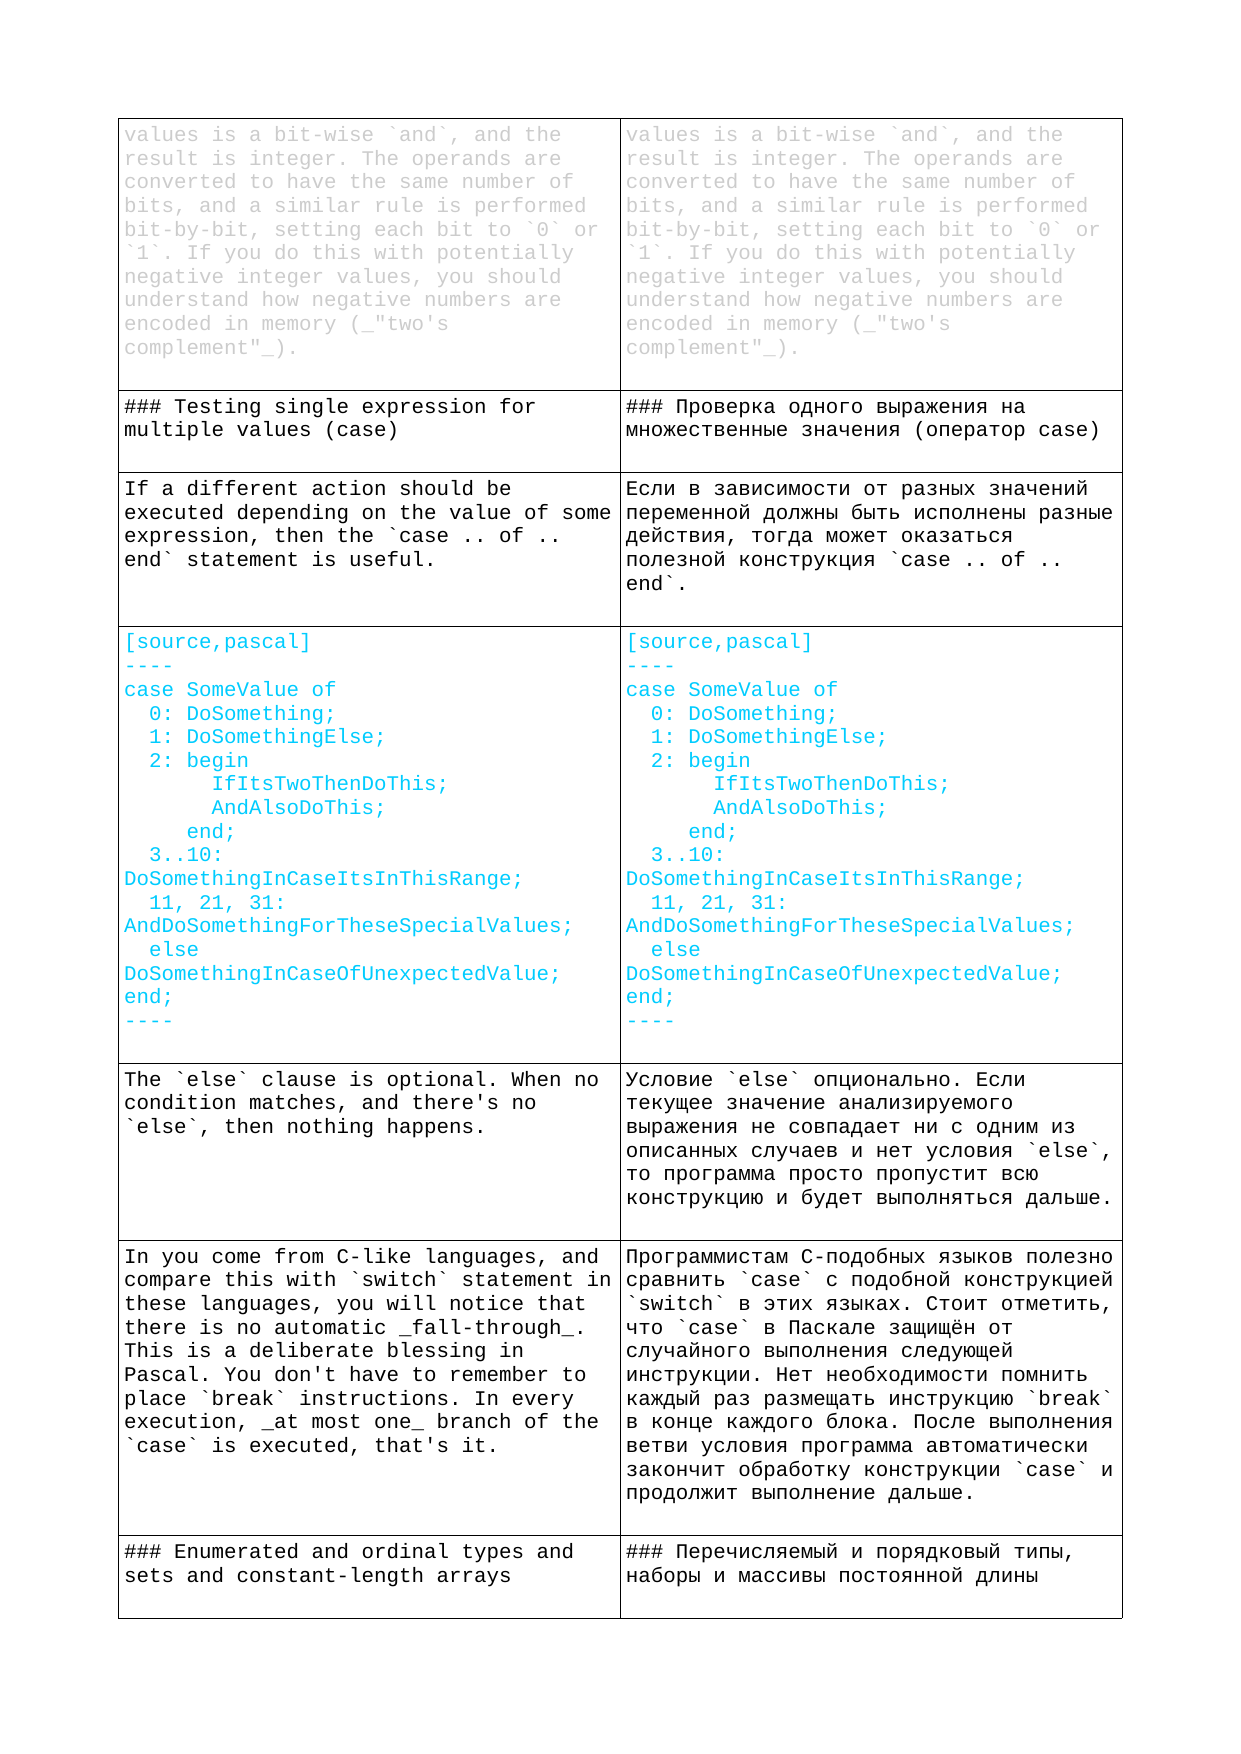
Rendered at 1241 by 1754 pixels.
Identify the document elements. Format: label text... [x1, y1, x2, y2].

table_cell If a different action should be executed depending on the value of some expression, then the `case .. of .. end` statement is useful. [119, 473, 620, 626]
table_cell Если в зависимости от разных значений переменной должны быть исполнены разные действия, тогда может оказаться полезной конструкция `case .. of .. end`. [621, 473, 1122, 626]
table_cell ### Enumerated and ordinal types and sets and constant-length arrays [119, 1536, 620, 1618]
table_cell values is a bit-wise `and`, and the result is integer. The operands are converted to have the same number of bits, and a similar rule is performed bit-by-bit, setting each bit to `0` or `1`. If you do this with potentially negative integer values, you should understand how negative numbers are encoded in memory (_"two's complement"_). [119, 119, 620, 390]
table_cell Программистам С-подобных языков полезно сравнить `case` с подобной конструкцией `switch` в этих языках. Стоит отметить, что `case` в Паскале защищён от случайного выполнения следующей инструкции. Нет необходимости помнить каждый раз размещать инструкцию `break` в конце каждого блока. После выполнения ветви условия программа автоматически закончит обработку конструкции `case` и продолжит выполнение дальше. [621, 1241, 1122, 1535]
table_cell The `else` clause is optional. When no condition matches, and there's no `else`, then nothing happens. [119, 1064, 620, 1240]
table_cell values is a bit-wise `and`, and the result is integer. The operands are converted to have the same number of bits, and a similar rule is performed bit-by-bit, setting each bit to `0` or `1`. If you do this with potentially negative integer values, you should understand how negative numbers are encoded in memory (_"two's complement"_). [621, 119, 1122, 390]
table_cell ### Перечисляемый и порядковый типы, наборы и массивы постоянной длины [621, 1536, 1122, 1618]
table_cell [source,pascal] ---- case SomeValue of 0: DoSomething; 1: DoSomethingElse; 2: begin IfItsTwoThenDoThis; AndAlsoDoThis; end; 3..10: DoSomethingInCaseItsInThisRange; 11, 21, 31: AndDoSomethingForTheseSpecialValues; else DoSomethingInCaseOfUnexpectedValue; end; ---- [621, 627, 1122, 1063]
table_cell In you come from C-like languages, and compare this with `switch` statement in these languages, you will notice that there is no automatic _fall-through_. This is a deliberate blessing in Pascal. You don't have to remember to place `break` instructions. In every execution, _at most one_ branch of the `case` is executed, that's it. [119, 1241, 620, 1535]
table_cell Условие `else` опционально. Если текущее значение анализируемого выражения не совпадает ни с одним из описанных случаев и нет условия `else`, то программа просто пропустит всю конструкцию и будет выполняться дальше. [621, 1064, 1122, 1240]
table_cell [source,pascal] ---- case SomeValue of 0: DoSomething; 1: DoSomethingElse; 2: begin IfItsTwoThenDoThis; AndAlsoDoThis; end; 3..10: DoSomethingInCaseItsInThisRange; 11, 21, 31: AndDoSomethingForTheseSpecialValues; else DoSomethingInCaseOfUnexpectedValue; end; ---- [119, 627, 620, 1063]
table_cell ### Testing single expression for multiple values (case) [119, 391, 620, 472]
table_cell ### Проверка одного выражения на множественные значения (оператор case) [621, 391, 1122, 472]
